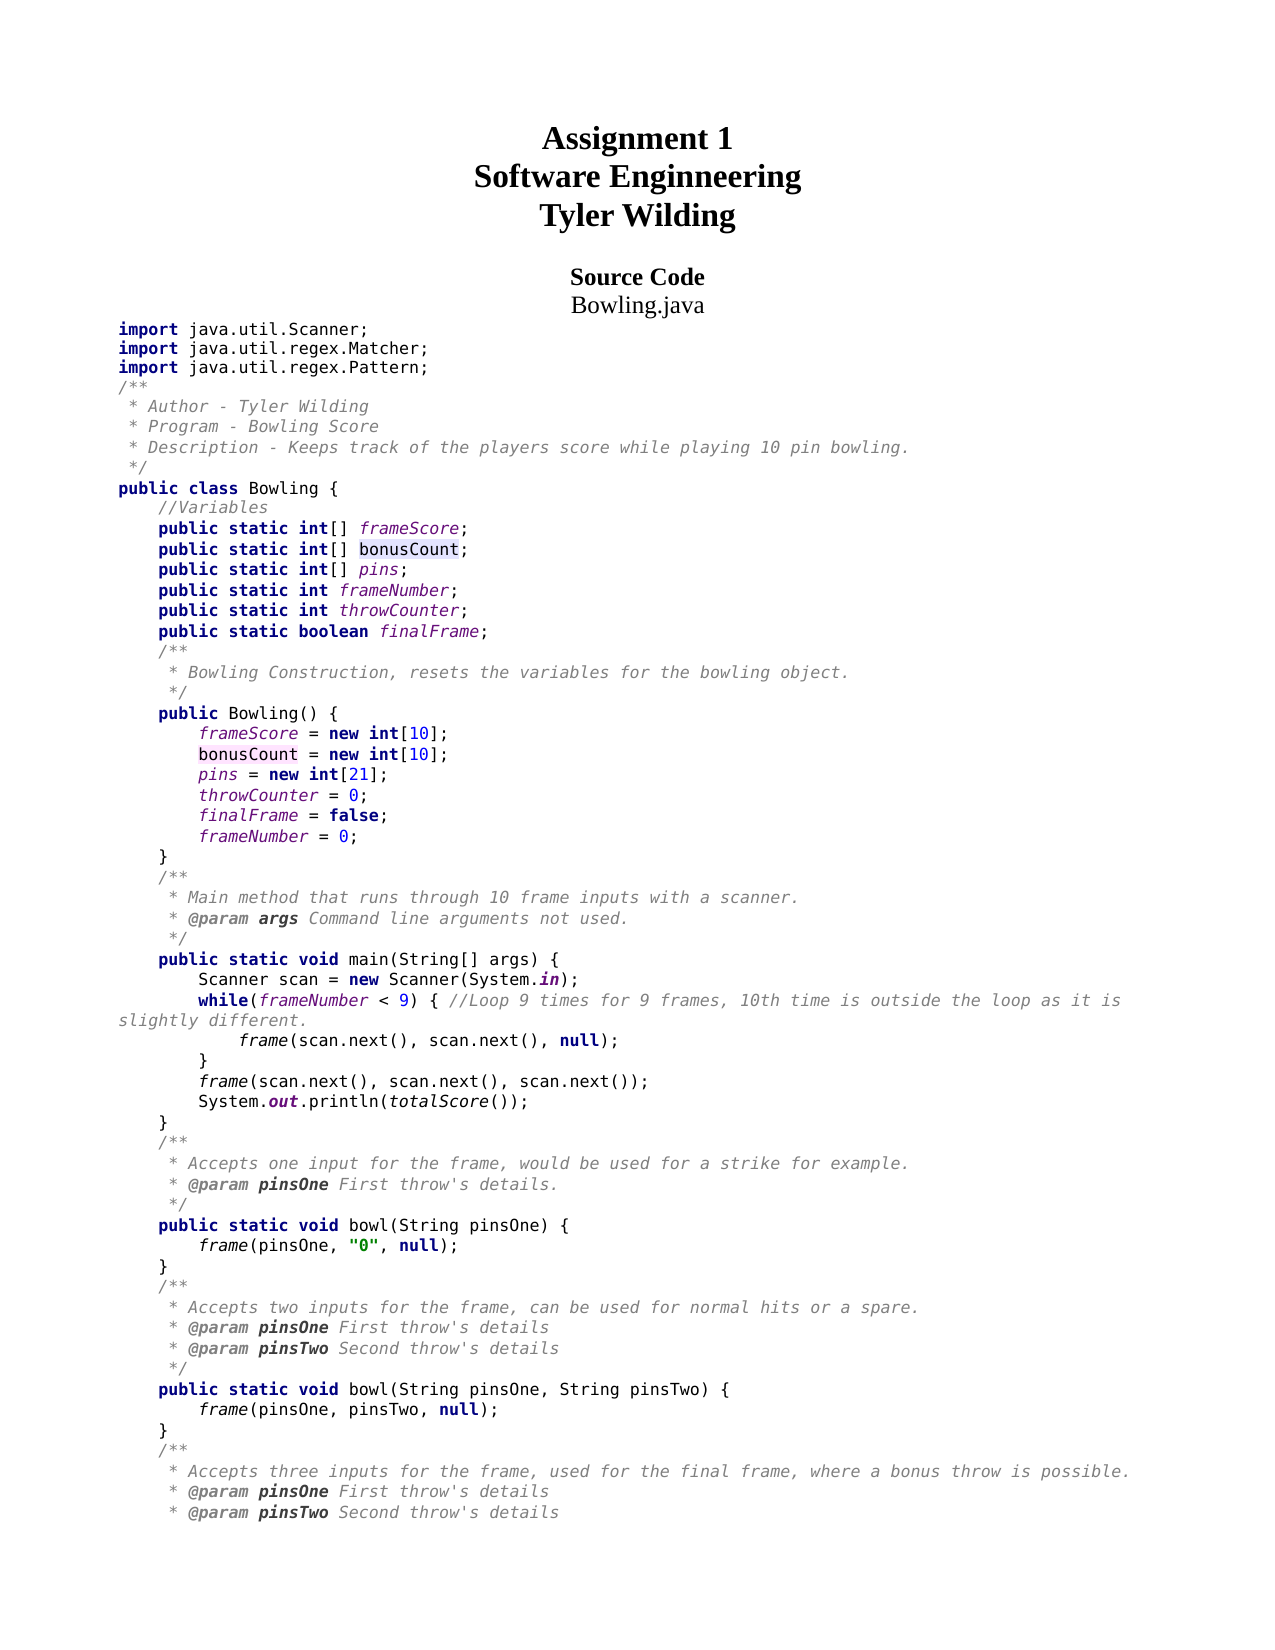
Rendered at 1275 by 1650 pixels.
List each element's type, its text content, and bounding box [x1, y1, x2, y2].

text frame(pinsOne, "0", null); [118, 1236, 1157, 1256]
text while(frameNumber < 9) { //Loop 9 times for 9 frames, 10th time is outside the loop as it is slightly different. [118, 991, 1157, 1031]
text * @param args Command line arguments not used. [118, 909, 1157, 929]
text /** [118, 868, 1157, 888]
text * Accepts three inputs for the frame, used for the final frame, where a bonus throw is possible. [118, 1462, 1157, 1482]
text * Main method that runs through 10 frame inputs with a scanner. [118, 888, 1157, 909]
text */ [118, 458, 1157, 479]
text import java.util.regex.Matcher; [118, 339, 1157, 358]
text finalFrame = false; [118, 806, 1157, 827]
text public static void bowl(String pinsOne, String pinsTwo) { [118, 1379, 1157, 1400]
text System.out.println(totalScore()); [118, 1092, 1157, 1113]
text * Accepts two inputs for the frame, can be used for normal hits or a spare. [118, 1297, 1157, 1318]
text public Bowling() { [118, 703, 1157, 724]
text } [118, 1256, 1157, 1277]
text pins = new int[21]; [118, 765, 1157, 786]
text /** [118, 1441, 1157, 1462]
text frameNumber = 0; [118, 827, 1157, 847]
text /** [118, 377, 1157, 397]
text //Variables [118, 498, 1157, 519]
text * Author - Tyler Wilding [118, 397, 1157, 417]
text * @param pinsOne First throw's details. [118, 1174, 1157, 1195]
text * @param pinsOne First throw's details [118, 1482, 1157, 1503]
text frame(scan.next(), scan.next(), null); [118, 1031, 1157, 1051]
text /** [118, 642, 1157, 662]
text throwCounter = 0; [118, 786, 1157, 806]
text * Program - Bowling Score [118, 417, 1157, 438]
text public static int[] frameScore; [118, 519, 1157, 539]
text frame(scan.next(), scan.next(), scan.next()); [118, 1072, 1157, 1092]
text public class Bowling { [118, 479, 1157, 498]
text Source Code [118, 262, 1157, 291]
text /** [118, 1133, 1157, 1154]
text * Description - Keeps track of the players score while playing 10 pin bowling. [118, 438, 1157, 458]
text public static void bowl(String pinsOne) { [118, 1215, 1157, 1236]
text } [118, 847, 1157, 868]
text * Bowling Construction, resets the variables for the bowling object. [118, 662, 1157, 683]
text public static int throwCounter; [118, 601, 1157, 621]
text Software Enginneering [118, 156, 1157, 195]
text */ [118, 1359, 1157, 1379]
text public static void main(String[] args) { [118, 950, 1157, 970]
text */ [118, 929, 1157, 950]
text */ [118, 683, 1157, 703]
text } [118, 1421, 1157, 1441]
text bonusCount = new int[10]; [118, 744, 1157, 765]
text Assignment 1 [118, 118, 1157, 156]
text public static int[] pins; [118, 560, 1157, 580]
text * @param pinsOne First throw's details [118, 1318, 1157, 1338]
text frame(pinsOne, pinsTwo, null); [118, 1400, 1157, 1421]
text Tyler Wilding [118, 195, 1157, 233]
text import java.util.Scanner; [118, 319, 1157, 339]
text Scanner scan = new Scanner(System.in); [118, 970, 1157, 991]
text import java.util.regex.Pattern; [118, 358, 1157, 377]
text public static boolean finalFrame; [118, 621, 1157, 642]
text public static int[] bonusCount; [118, 539, 1157, 560]
text } [118, 1051, 1157, 1072]
text frameScore = new int[10]; [118, 724, 1157, 744]
text * @param pinsTwo Second throw's details [118, 1338, 1157, 1359]
text Bowling.java [118, 291, 1157, 319]
text * @param pinsTwo Second throw's details [118, 1503, 1157, 1523]
text */ [118, 1195, 1157, 1215]
text * Accepts one input for the frame, would be used for a strike for example. [118, 1154, 1157, 1174]
text /** [118, 1277, 1157, 1297]
text } [118, 1113, 1157, 1133]
text public static int frameNumber; [118, 580, 1157, 601]
